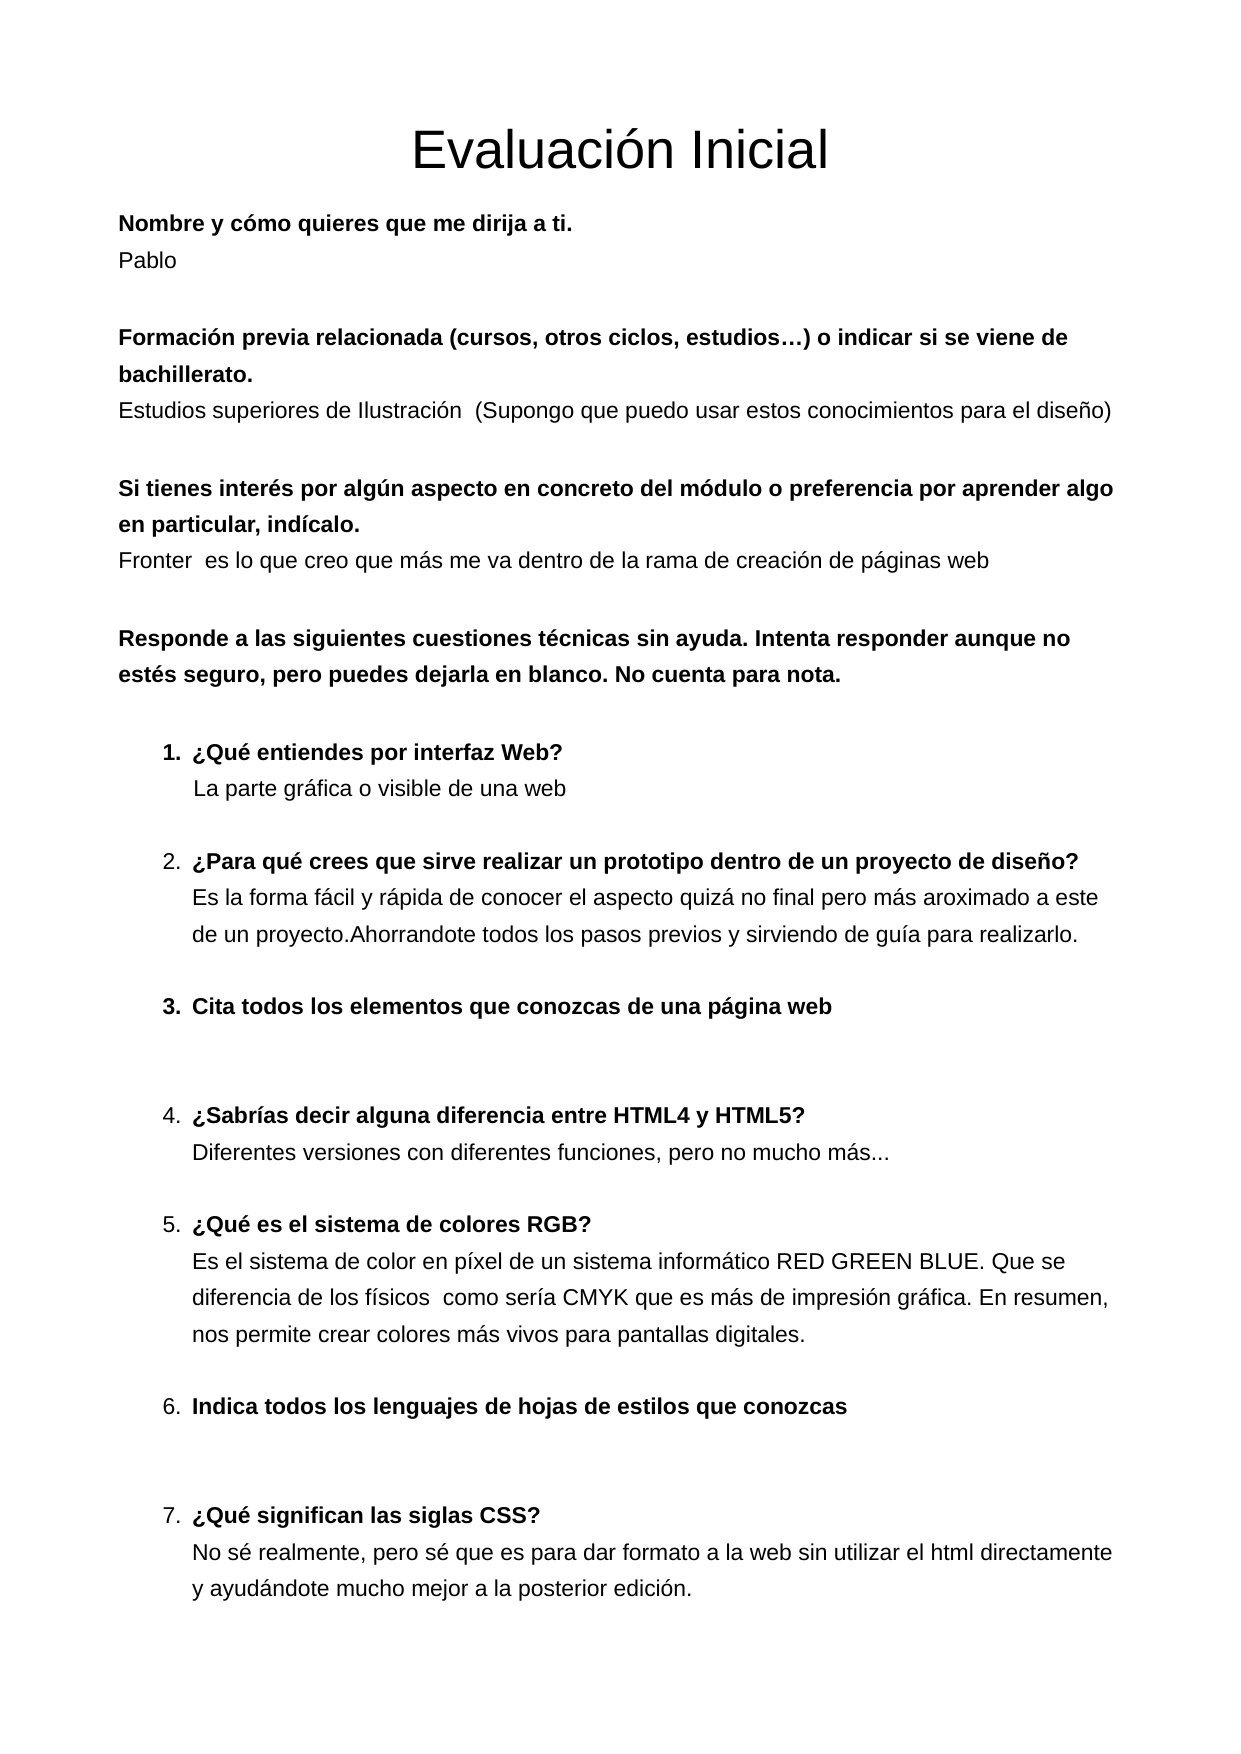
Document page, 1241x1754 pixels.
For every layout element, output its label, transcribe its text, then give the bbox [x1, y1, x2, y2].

list ¿Qué entiendes por interfaz Web? [162, 739, 1122, 765]
text La parte gráfica o visible de una web [193, 775, 1122, 838]
text Responde a las siguientes cuestiones técnicas sin ayuda. Intenta responder aunque no estés seguro, pero puedes dejarla en blanco. No cuenta para nota. [118, 625, 1122, 688]
list ¿Qué es el sistema de colores RGB? Es el sistema de color en píxel de un sistema informático RED GREEN BLUE. Que se diferencia de los físicos como sería CMYK que es más de impresión gráfica. En resumen, nos permite crear colores más vivos para pantallas digitales. [162, 1211, 1122, 1383]
list Cita todos los elementos que conozcas de una página web [162, 993, 1122, 1020]
text Evaluación Inicial [118, 118, 1122, 180]
text Nombre y cómo quieres que me dirija a ti. Pablo [118, 210, 1122, 273]
text Formación previa relacionada (cursos, otros ciclos, estudios…) o indicar si se viene de bachillerato. Estudios superiores de Ilustración (Supongo que puedo usar estos conocimientos para el diseño) [118, 324, 1122, 423]
list ¿Para qué crees que sirve realizar un prototipo dentro de un proyecto de diseño? Es la forma fácil y rápida de conocer el aspecto quizá no final pero más aroximado a este de un proyecto.Ahorrandote todos los pasos previos y sirviendo de guía para realizarlo. [162, 848, 1122, 983]
list ¿Sabrías decir alguna diferencia entre HTML4 y HTML5? Diferentes versiones con diferentes funciones, pero no mucho más... [162, 1102, 1122, 1201]
list ¿Qué significan las siglas CSS? No sé realmente, pero sé que es para dar formato a la web sin utilizar el html directamente y ayudándote mucho mejor a la posterior edición. [162, 1502, 1122, 1601]
text Si tienes interés por algún aspecto en concreto del módulo o preferencia por aprender algo en particular, indícalo. Fronter es lo que creo que más me va dentro de la rama de creación de páginas web [118, 474, 1122, 574]
list Indica todos los lenguajes de hojas de estilos que conozcas [162, 1393, 1122, 1492]
